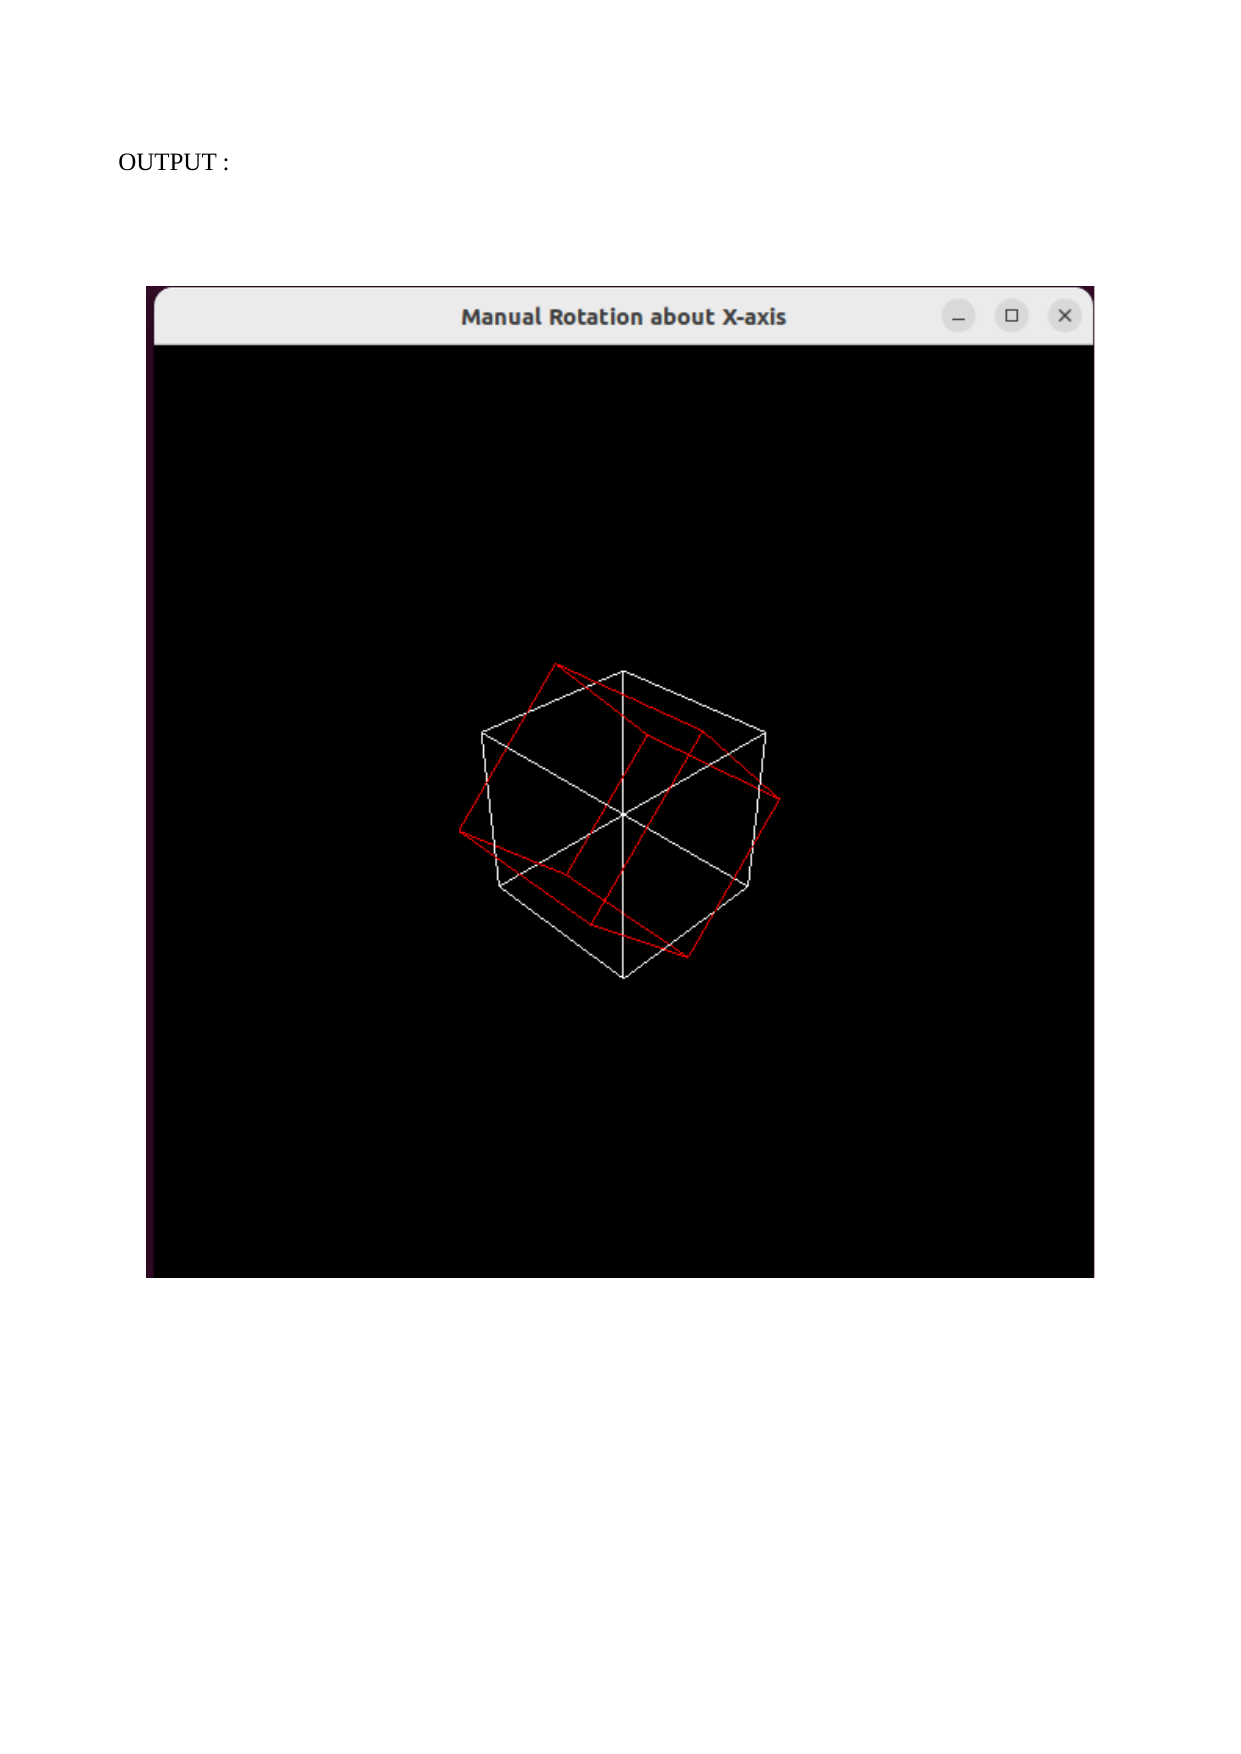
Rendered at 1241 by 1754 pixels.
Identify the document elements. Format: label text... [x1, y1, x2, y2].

picture [146, 286, 1095, 1278]
text OUTPUT : [118, 147, 1122, 176]
